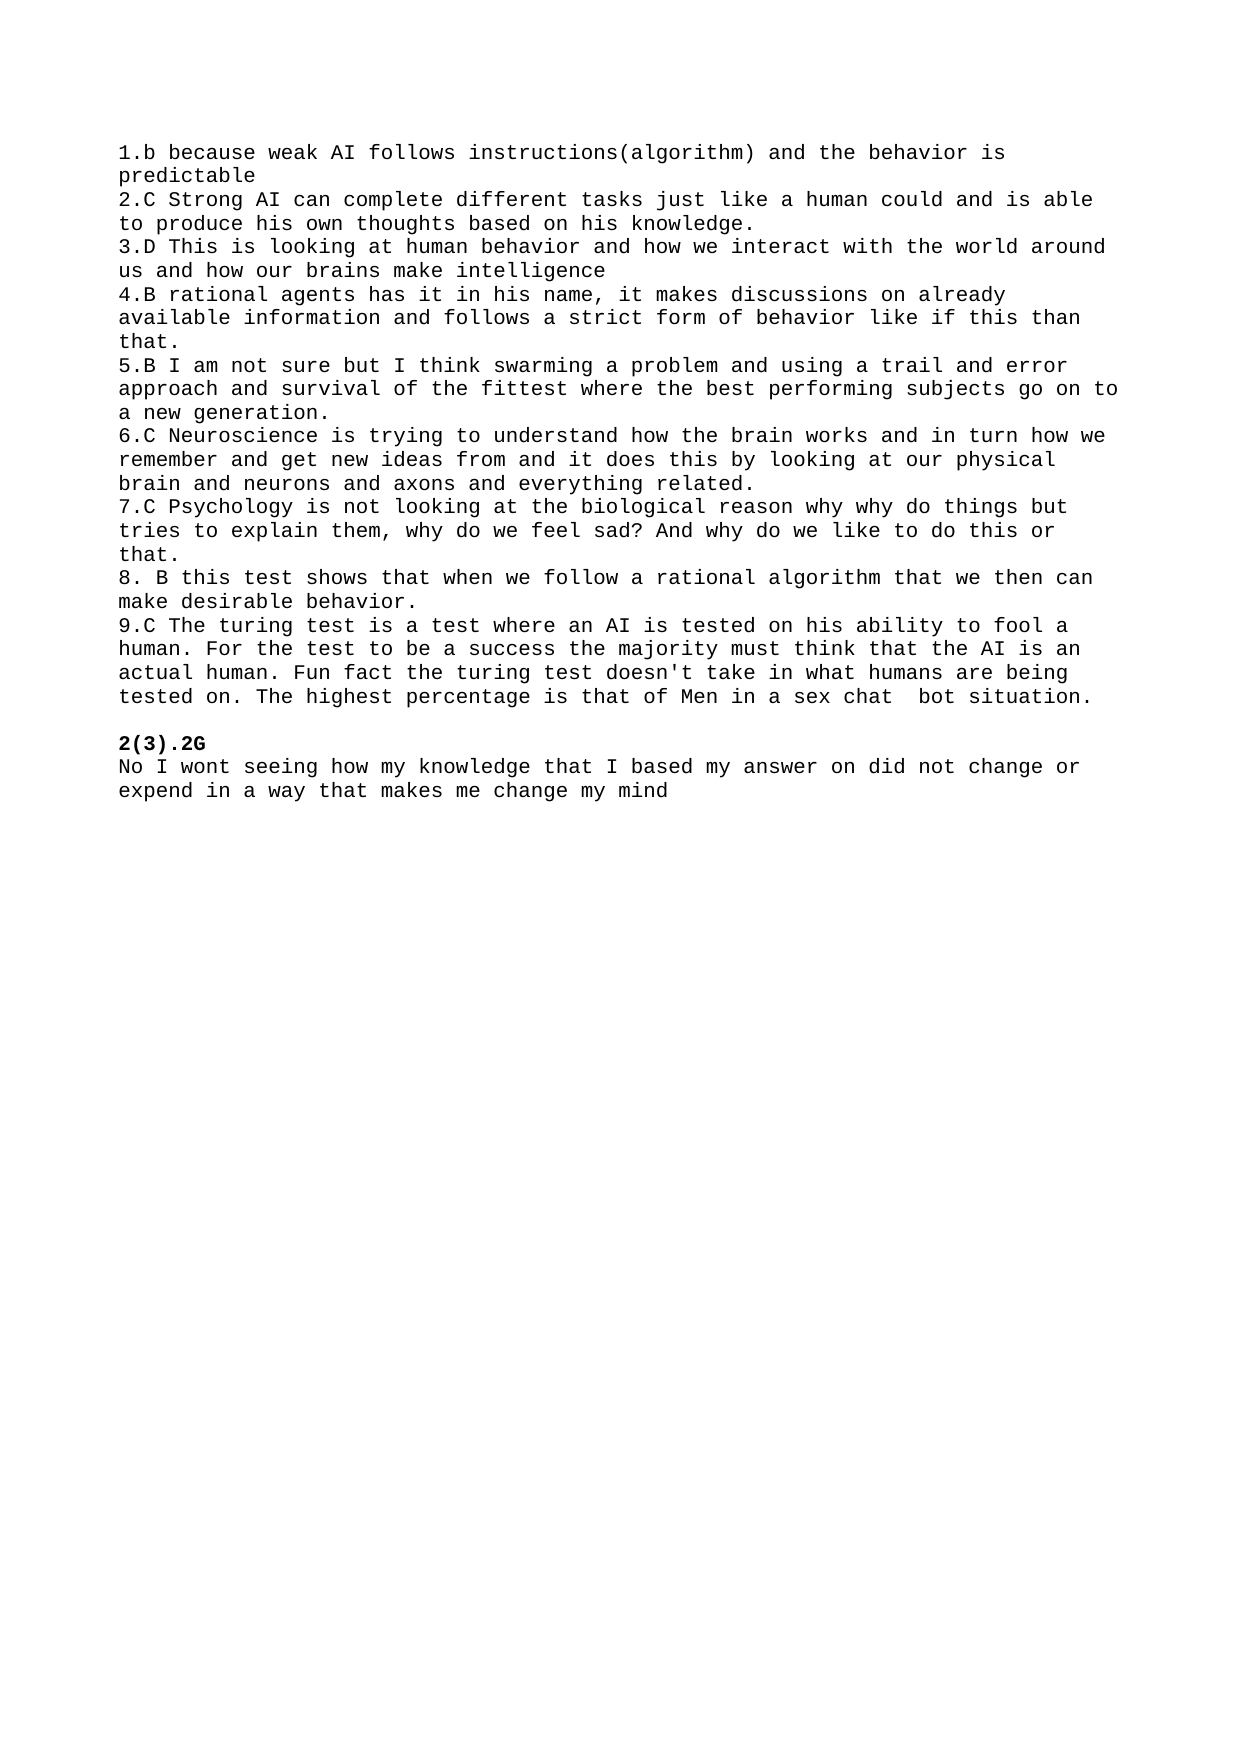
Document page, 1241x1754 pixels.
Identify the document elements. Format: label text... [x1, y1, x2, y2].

text 6.C Neuroscience is trying to understand how the brain works and in turn how we remember and get new ideas from and it does this by looking at our physical brain and neurons and axons and everything related. [118, 426, 1122, 496]
text 1.b because weak AI follows instructions(algorithm) and the behavior is predictable [118, 142, 1122, 189]
text 2(3).2G [118, 733, 1122, 757]
text 9.C The turing test is a test where an AI is tested on his ability to fool a human. For the test to be a success the majority must think that the AI is an actual human. Fun fact the turing test doesn't take in what humans are being tested on. The highest percentage is that of Men in a sex chat bot situation. [118, 615, 1122, 709]
text 2.C Strong AI can complete different tasks just like a human could and is able to produce his own thoughts based on his knowledge. [118, 189, 1122, 236]
text No I wont seeing how my knowledge that I based my answer on did not change or expend in a way that makes me change my mind [118, 757, 1122, 804]
text 5.B I am not sure but I think swarming a problem and using a trail and error approach and survival of the fittest where the best performing subjects go on to a new generation. [118, 354, 1122, 426]
text 4.B rational agents has it in his name, it makes discussions on already available information and follows a strict form of behavior like if this than that. [118, 284, 1122, 354]
text 3.D This is looking at human behavior and how we interact with the world around us and how our brains make intelligence [118, 236, 1122, 284]
text 8. B this test shows that when we follow a rational algorithm that we then can make desirable behavior. [118, 567, 1122, 615]
text 7.C Psychology is not looking at the biological reason why why do things but tries to explain them, why do we feel sad? And why do we like to do this or that. [118, 496, 1122, 567]
